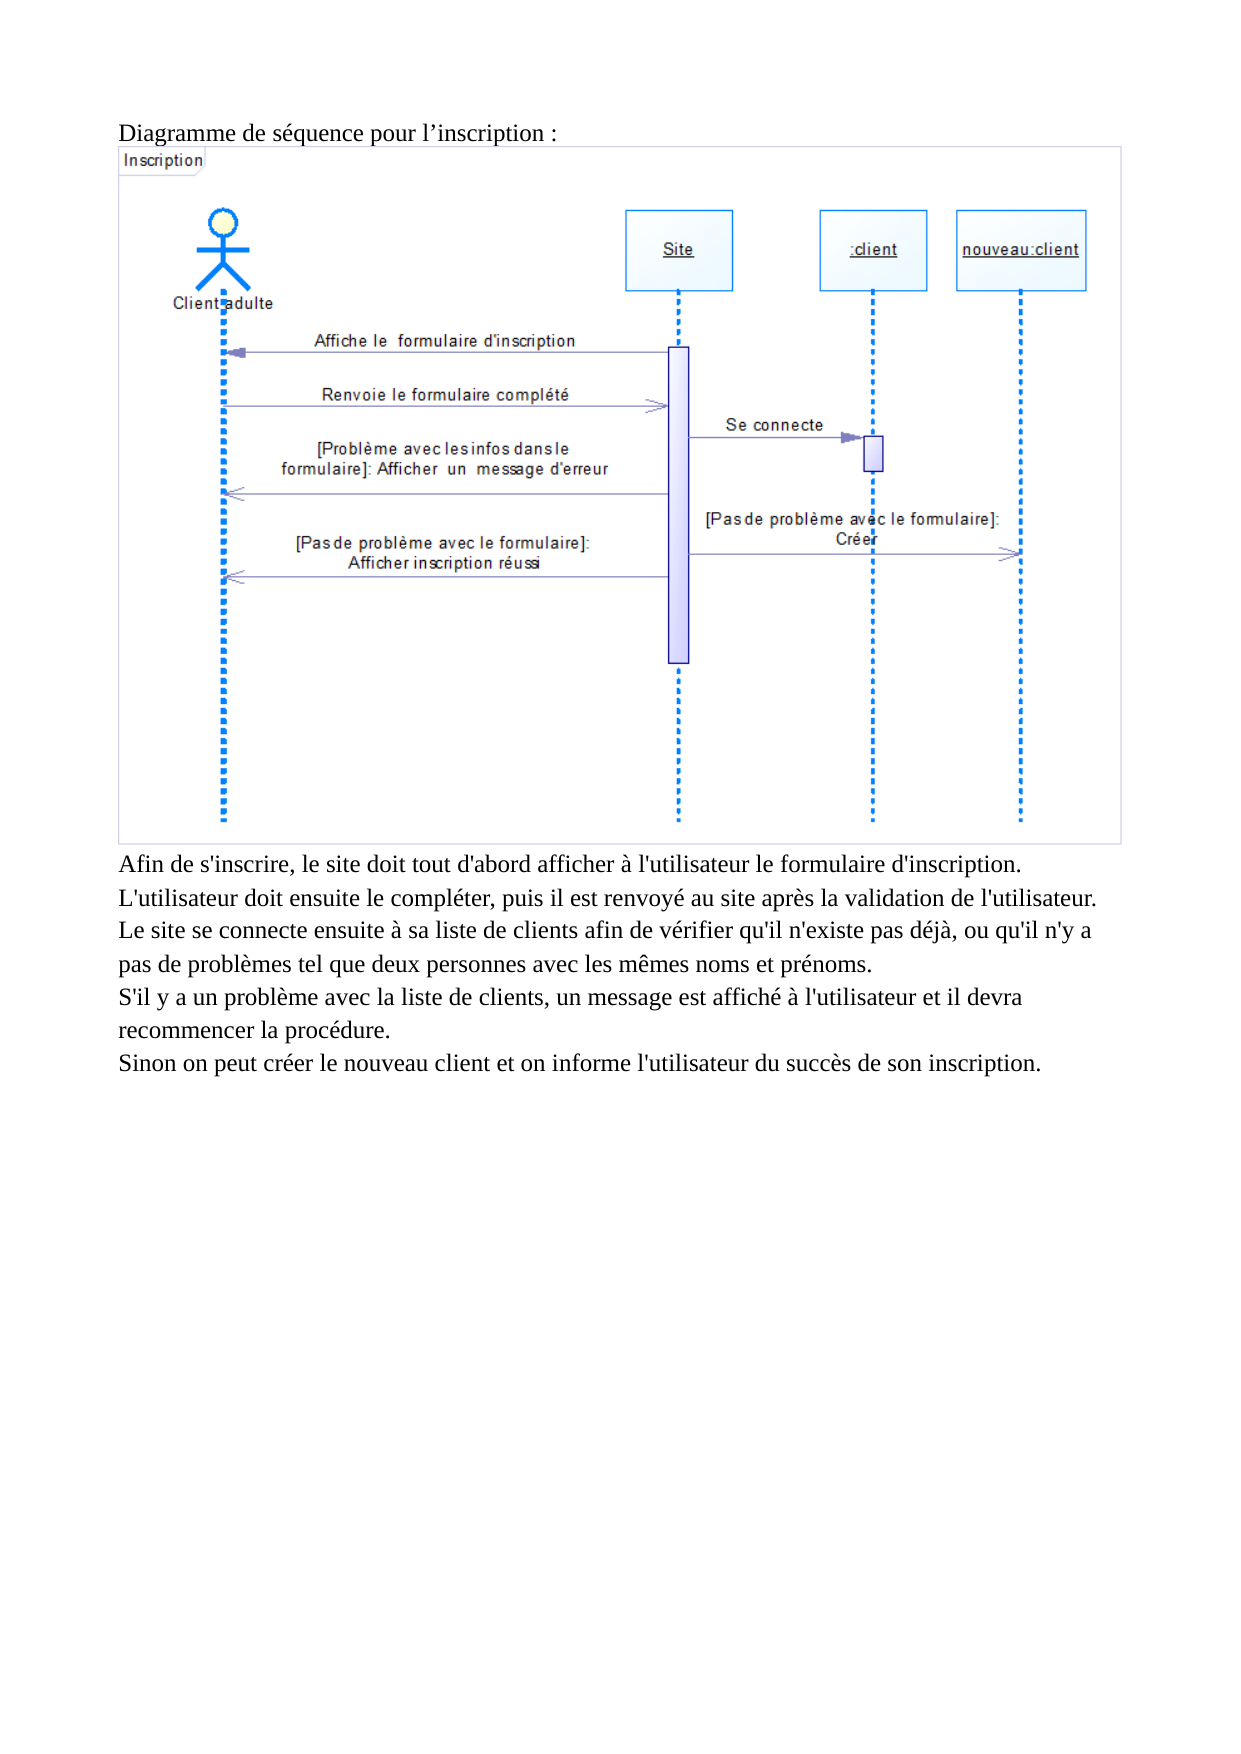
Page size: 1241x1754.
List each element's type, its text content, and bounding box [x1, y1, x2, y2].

text Diagramme de séquence pour l’inscription : [118, 118, 1122, 146]
text L'utilisateur doit ensuite le compléter, puis il est renvoyé au site après la validation de l'utilisateur. [118, 883, 1122, 911]
text Sinon on peut créer le nouveau client et on informe l'utilisateur du succès de son inscription. [118, 1048, 1122, 1076]
text S'il y a un problème avec la liste de clients, un message est affiché à l'utilisateur et il devra recommencer la procédure. [118, 982, 1122, 1043]
text Afin de s'inscrire, le site doit tout d'abord afficher à l'utilisateur le formulaire d'inscription. [118, 846, 1122, 878]
text Le site se connecte ensuite à sa liste de clients afin de vérifier qu'il n'existe pas déjà, ou qu'il n'y a pas de problèmes tel que deux personnes avec les mêmes noms et prénoms. [118, 916, 1122, 977]
picture [118, 146, 1123, 846]
